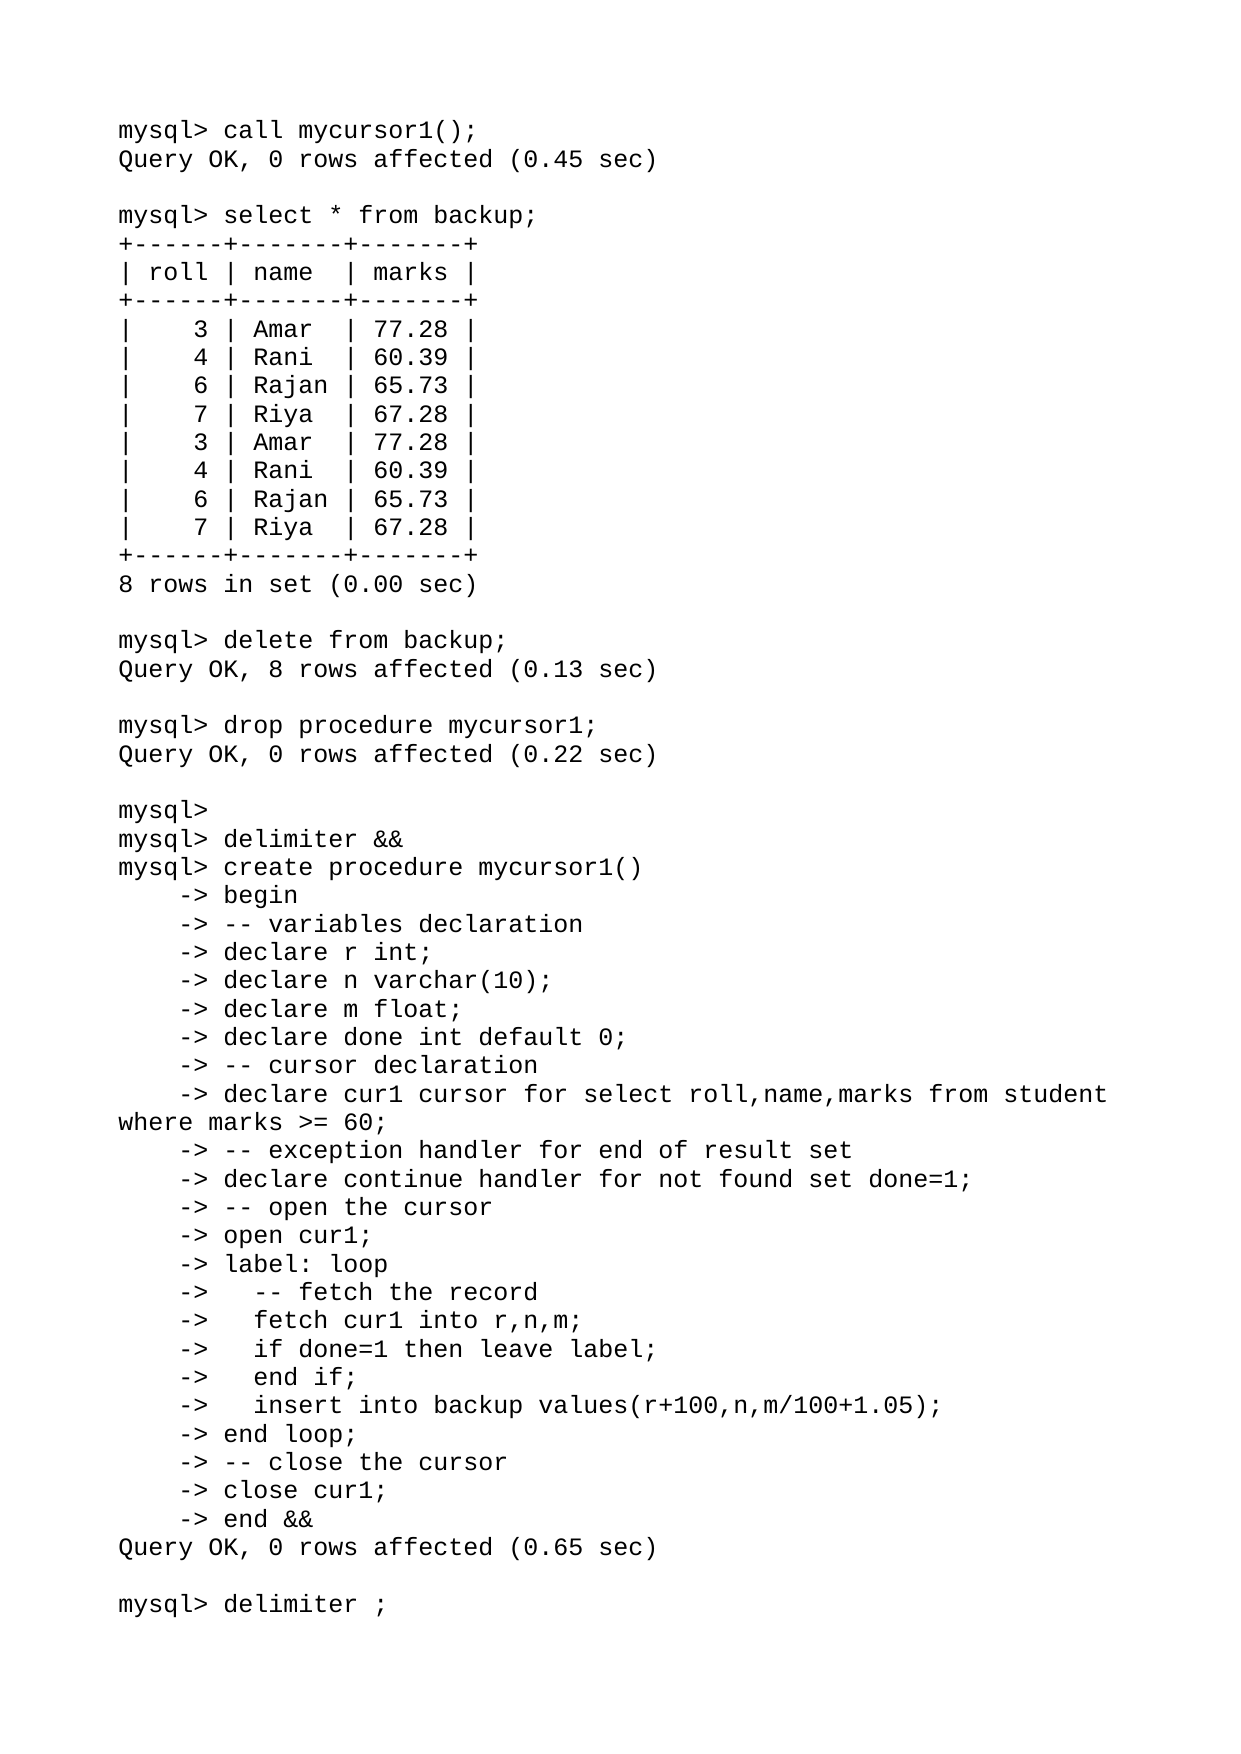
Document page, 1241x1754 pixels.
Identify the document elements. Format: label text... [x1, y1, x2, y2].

text +------+-------+-------+ [118, 231, 1122, 260]
text -> declare r int; [118, 940, 1122, 968]
text -> open cur1; [118, 1223, 1122, 1251]
text 8 rows in set (0.00 sec) [118, 571, 1122, 600]
text -> -- open the cursor [118, 1195, 1122, 1223]
text Query OK, 0 rows affected (0.22 sec) [118, 741, 1122, 770]
text | 6 | Rajan | 65.73 | [118, 486, 1122, 515]
text -> fetch cur1 into r,n,m; [118, 1308, 1122, 1336]
text -> -- exception handler for end of result set [118, 1138, 1122, 1166]
text -> label: loop [118, 1251, 1122, 1280]
text +------+-------+-------+ [118, 543, 1122, 571]
text -> -- close the cursor [118, 1450, 1122, 1478]
text -> declare n varchar(10); [118, 968, 1122, 996]
text -> insert into backup values(r+100,n,m/100+1.05); [118, 1393, 1122, 1421]
text mysql> delimiter ; [118, 1591, 1122, 1620]
text mysql> select * from backup; [118, 203, 1122, 231]
text mysql> delete from backup; [118, 628, 1122, 656]
text -> begin [118, 883, 1122, 911]
text -> declare cur1 cursor for select roll,name,marks from student where marks >= 60; [118, 1081, 1122, 1138]
text mysql> call mycursor1(); [118, 118, 1122, 146]
text -> declare done int default 0; [118, 1025, 1122, 1053]
text Query OK, 0 rows affected (0.65 sec) [118, 1535, 1122, 1563]
text | 4 | Rani | 60.39 | [118, 458, 1122, 486]
text mysql> drop procedure mycursor1; [118, 713, 1122, 741]
text | 6 | Rajan | 65.73 | [118, 373, 1122, 401]
text mysql> create procedure mycursor1() [118, 855, 1122, 883]
text mysql> [118, 798, 1122, 826]
text | 3 | Amar | 77.28 | [118, 316, 1122, 345]
text -> close cur1; [118, 1478, 1122, 1506]
text -> end loop; [118, 1421, 1122, 1450]
text -> if done=1 then leave label; [118, 1336, 1122, 1365]
text | 7 | Riya | 67.28 | [118, 515, 1122, 543]
text -> declare m float; [118, 996, 1122, 1025]
text -> end if; [118, 1365, 1122, 1393]
text Query OK, 8 rows affected (0.13 sec) [118, 656, 1122, 685]
text | 4 | Rani | 60.39 | [118, 345, 1122, 373]
text -> -- cursor declaration [118, 1053, 1122, 1081]
text -> -- variables declaration [118, 911, 1122, 940]
text +------+-------+-------+ [118, 288, 1122, 316]
text -> -- fetch the record [118, 1280, 1122, 1308]
text mysql> delimiter && [118, 826, 1122, 855]
text -> end && [118, 1506, 1122, 1535]
text | 7 | Riya | 67.28 | [118, 401, 1122, 430]
text Query OK, 0 rows affected (0.45 sec) [118, 146, 1122, 175]
text | 3 | Amar | 77.28 | [118, 430, 1122, 458]
text -> declare continue handler for not found set done=1; [118, 1166, 1122, 1195]
text | roll | name | marks | [118, 260, 1122, 288]
